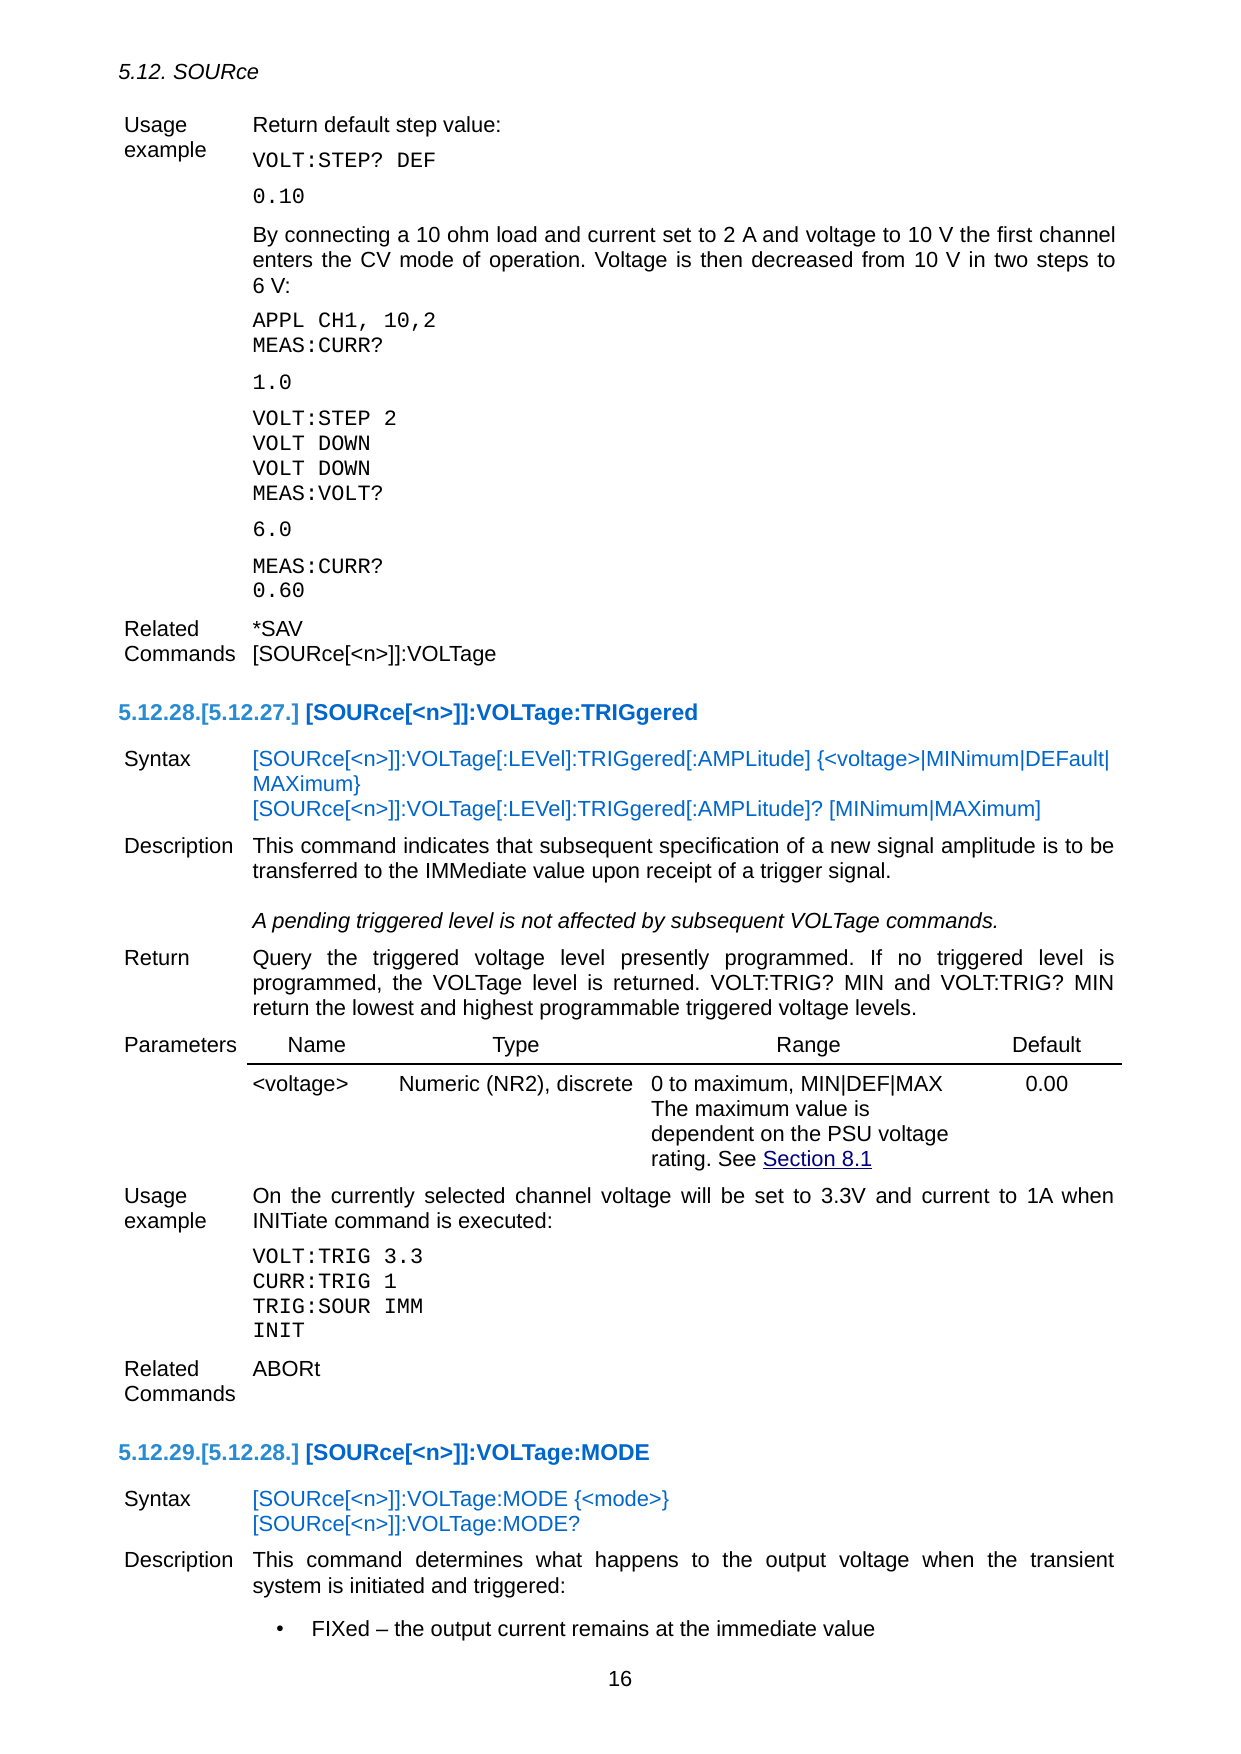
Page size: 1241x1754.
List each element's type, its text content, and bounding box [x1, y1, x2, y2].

table_header [SOURce[<n>]]:VOLTage:MODE {<mode>} [SOURce[<n>]]:VOLTage:MODE? [247, 1480, 1122, 1542]
table_cell <voltage> [247, 1065, 386, 1177]
table_cell This command determines what happens to the output voltage when the transient system is initiated and triggered: FIXed – the output current remains at the immediate value LIST – the output follows the list values when a trigger occurs. STEP – the output goes to the triggered level when a trigger occurs. [247, 1542, 1122, 1646]
table_cell Parameters [118, 1026, 247, 1177]
subtitle [SOURce[<n>]]:VOLTage:TRIGgered [118, 699, 1122, 725]
table_cell 0.00 [972, 1065, 1122, 1177]
table_cell Name [247, 1026, 386, 1063]
table_cell Description [118, 827, 247, 939]
table_cell Usage example [118, 106, 247, 610]
subtitle [SOURce[<n>]]:VOLTage:MODE [118, 1438, 1122, 1465]
table_cell Type [386, 1026, 645, 1063]
table_cell 0 to maximum, MIN|DEF|MAX The maximum value is dependent on the PSU voltage rating. See Section 8.1 [645, 1065, 972, 1177]
table_cell Query the triggered voltage level presently programmed. If no triggered level is programmed, the VOLTage level is returned. VOLT:TRIG? MIN and VOLT:TRIG? MIN return the lowest and highest programmable triggered voltage levels. [247, 939, 1122, 1026]
table_header Syntax [118, 1480, 247, 1542]
table_cell *SAV [SOURce[<n>]]:VOLTage [247, 610, 1122, 672]
table_cell Default [972, 1026, 1122, 1063]
table_cell ABORt [247, 1350, 1122, 1412]
table_header [SOURce[<n>]]:VOLTage[:LEVel]:TRIGgered[:AMPLitude] {<voltage>|MINimum|DEFault|MAXimum} [SOURce[<n>]]:VOLTage[:LEVel]:TRIGgered[:AMPLitude]? [MINimum|MAXimum] [247, 740, 1122, 827]
table_cell Return default step value: VOLT:STEP? DEF 0.10 By connecting a 10 ohm load and current set to 2 A and voltage to 10 V the first channel enters the CV mode of operation. Voltage is then decreased from 10 V in two steps to 6 V: APPL CH1, 10,2 MEAS:CURR? 1.0 VOLT:STEP 2 VOLT DOWN VOLT DOWN MEAS:VOLT? 6.0 MEAS:CURR? 0.60 [247, 106, 1122, 610]
table_cell Related Commands [118, 1350, 247, 1412]
table_header Syntax [118, 740, 247, 827]
table_cell Return [118, 939, 247, 1026]
table_cell Numeric (NR2), discrete [386, 1065, 645, 1177]
table_cell Description [118, 1542, 247, 1646]
table_cell Range [645, 1026, 972, 1063]
table_cell On the currently selected channel voltage will be set to 3.3V and current to 1A when INITiate command is executed: VOLT:TRIG 3.3 CURR:TRIG 1 TRIG:SOUR IMM INIT [247, 1177, 1122, 1350]
table_cell Related Commands [118, 610, 247, 672]
table_cell Usage example [118, 1177, 247, 1350]
table_cell This command indicates that subsequent specification of a new signal amplitude is to be transferred to the IMMediate value upon receipt of a trigger signal. A pending triggered level is not affected by subsequent VOLTage commands. [247, 827, 1122, 939]
